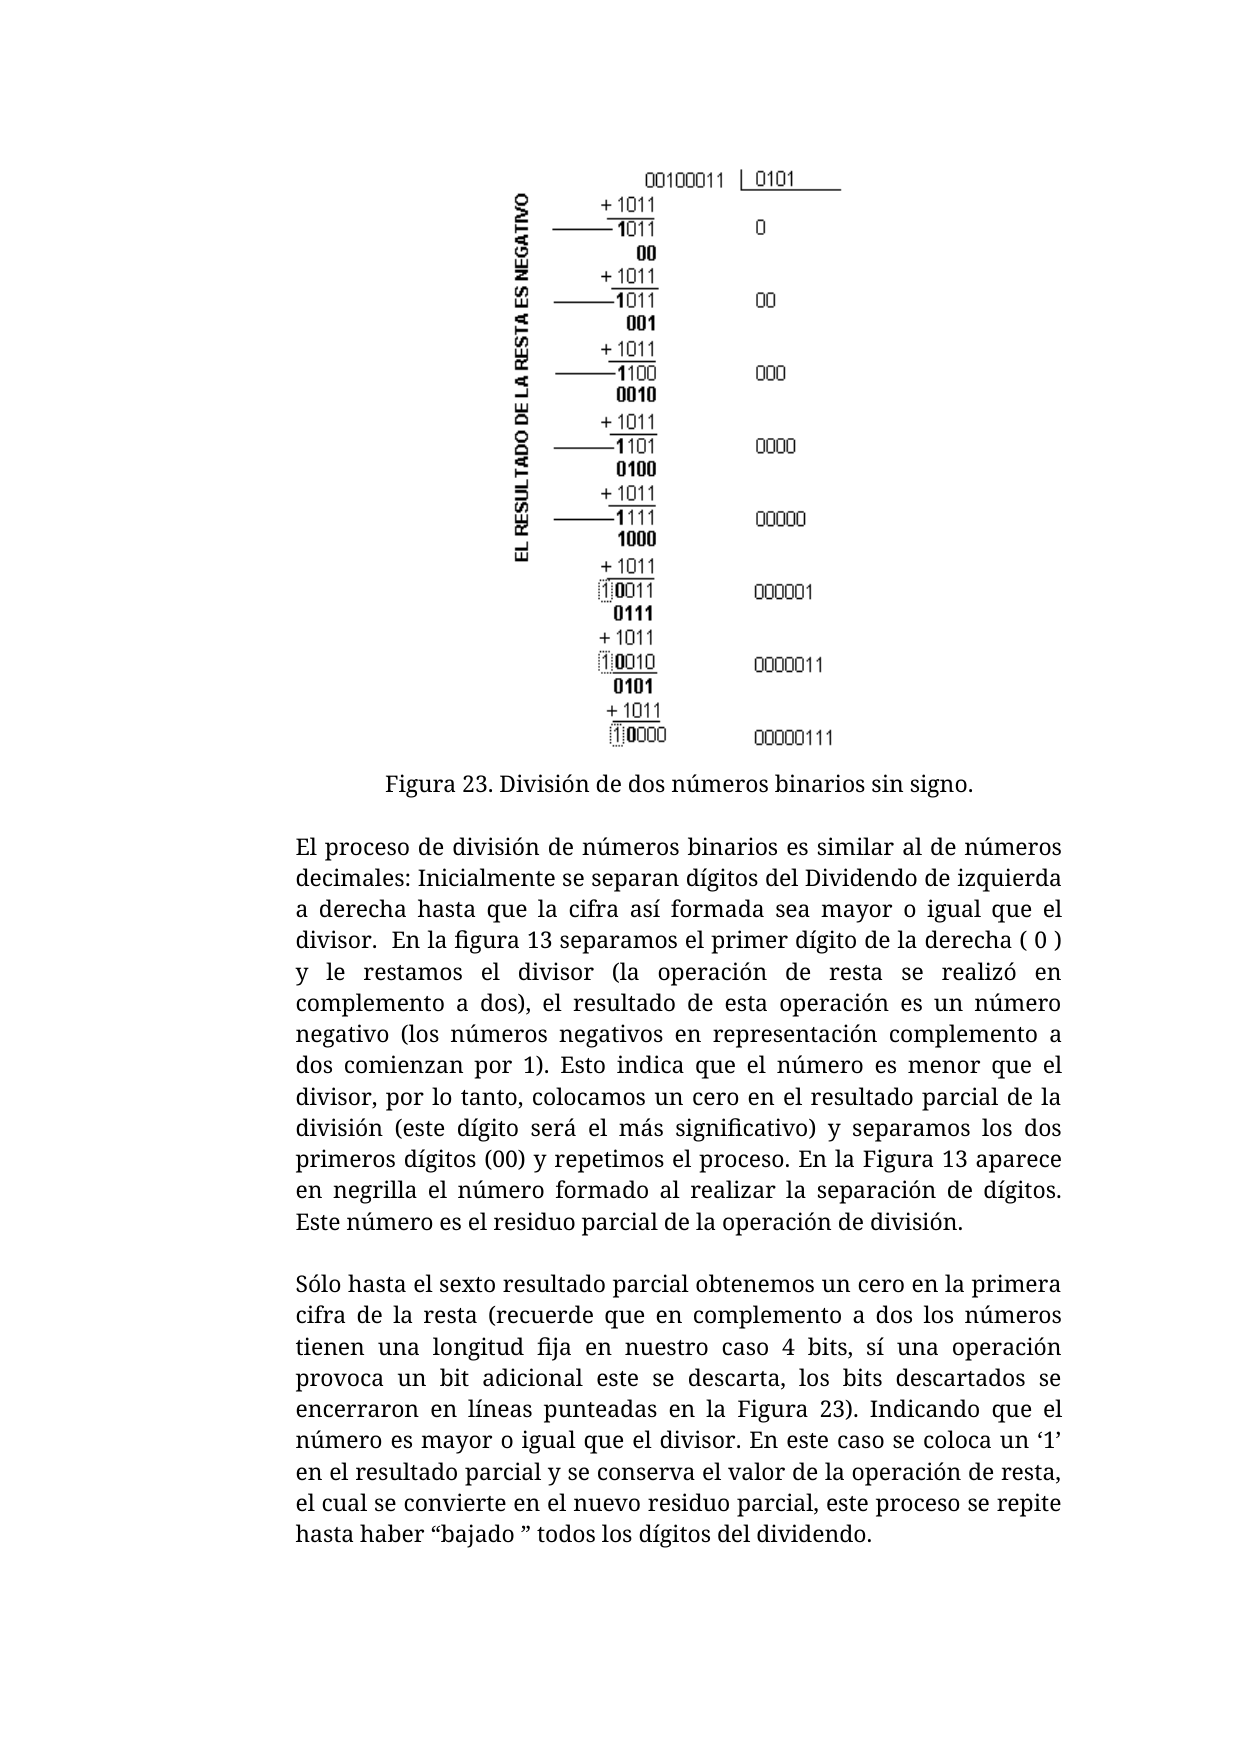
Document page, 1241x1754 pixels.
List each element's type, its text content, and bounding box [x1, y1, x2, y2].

picture [498, 156, 860, 759]
text El proceso de división de números binarios es similar al de números decimales: Inicialmente se separan dígitos del Dividendo de izquierda a derecha hasta que la cifra así formada sea mayor o igual que el divisor. En la figura 13 separamos el primer dígito de la derecha ( 0 ) y le restamos el divisor (la operación de resta se realizó en complemento a dos), el resultado de esta operación es un número negativo (los números negativos en representación complemento a dos comienzan por 1). Esto indica que el número es menor que el divisor, por lo tanto, colocamos un cero en el resultado parcial de la división (este dígito será el más significativo) y separamos los dos primeros dígitos (00) y repetimos el proceso. En la Figura 13 aparece en negrilla el número formado al realizar la separación de dígitos. Este número es el residuo parcial de la operación de división. [295, 830, 1063, 1237]
text Figura 23. División de dos números binarios sin signo. [295, 768, 1063, 799]
text Sólo hasta el sexto resultado parcial obtenemos un cero en la primera cifra de la resta (recuerde que en complemento a dos los números tienen una longitud fija en nuestro caso 4 bits, sí una operación provoca un bit adicional este se descarta, los bits descartados se encerraron en líneas punteadas en la Figura 23). Indicando que el número es mayor o igual que el divisor. En este caso se coloca un ‘1’ en el resultado parcial y se conserva el valor de la operación de resta, el cual se convierte en el nuevo residuo parcial, este proceso se repite hasta haber “bajado ” todos los dígitos del dividendo. [295, 1268, 1063, 1549]
